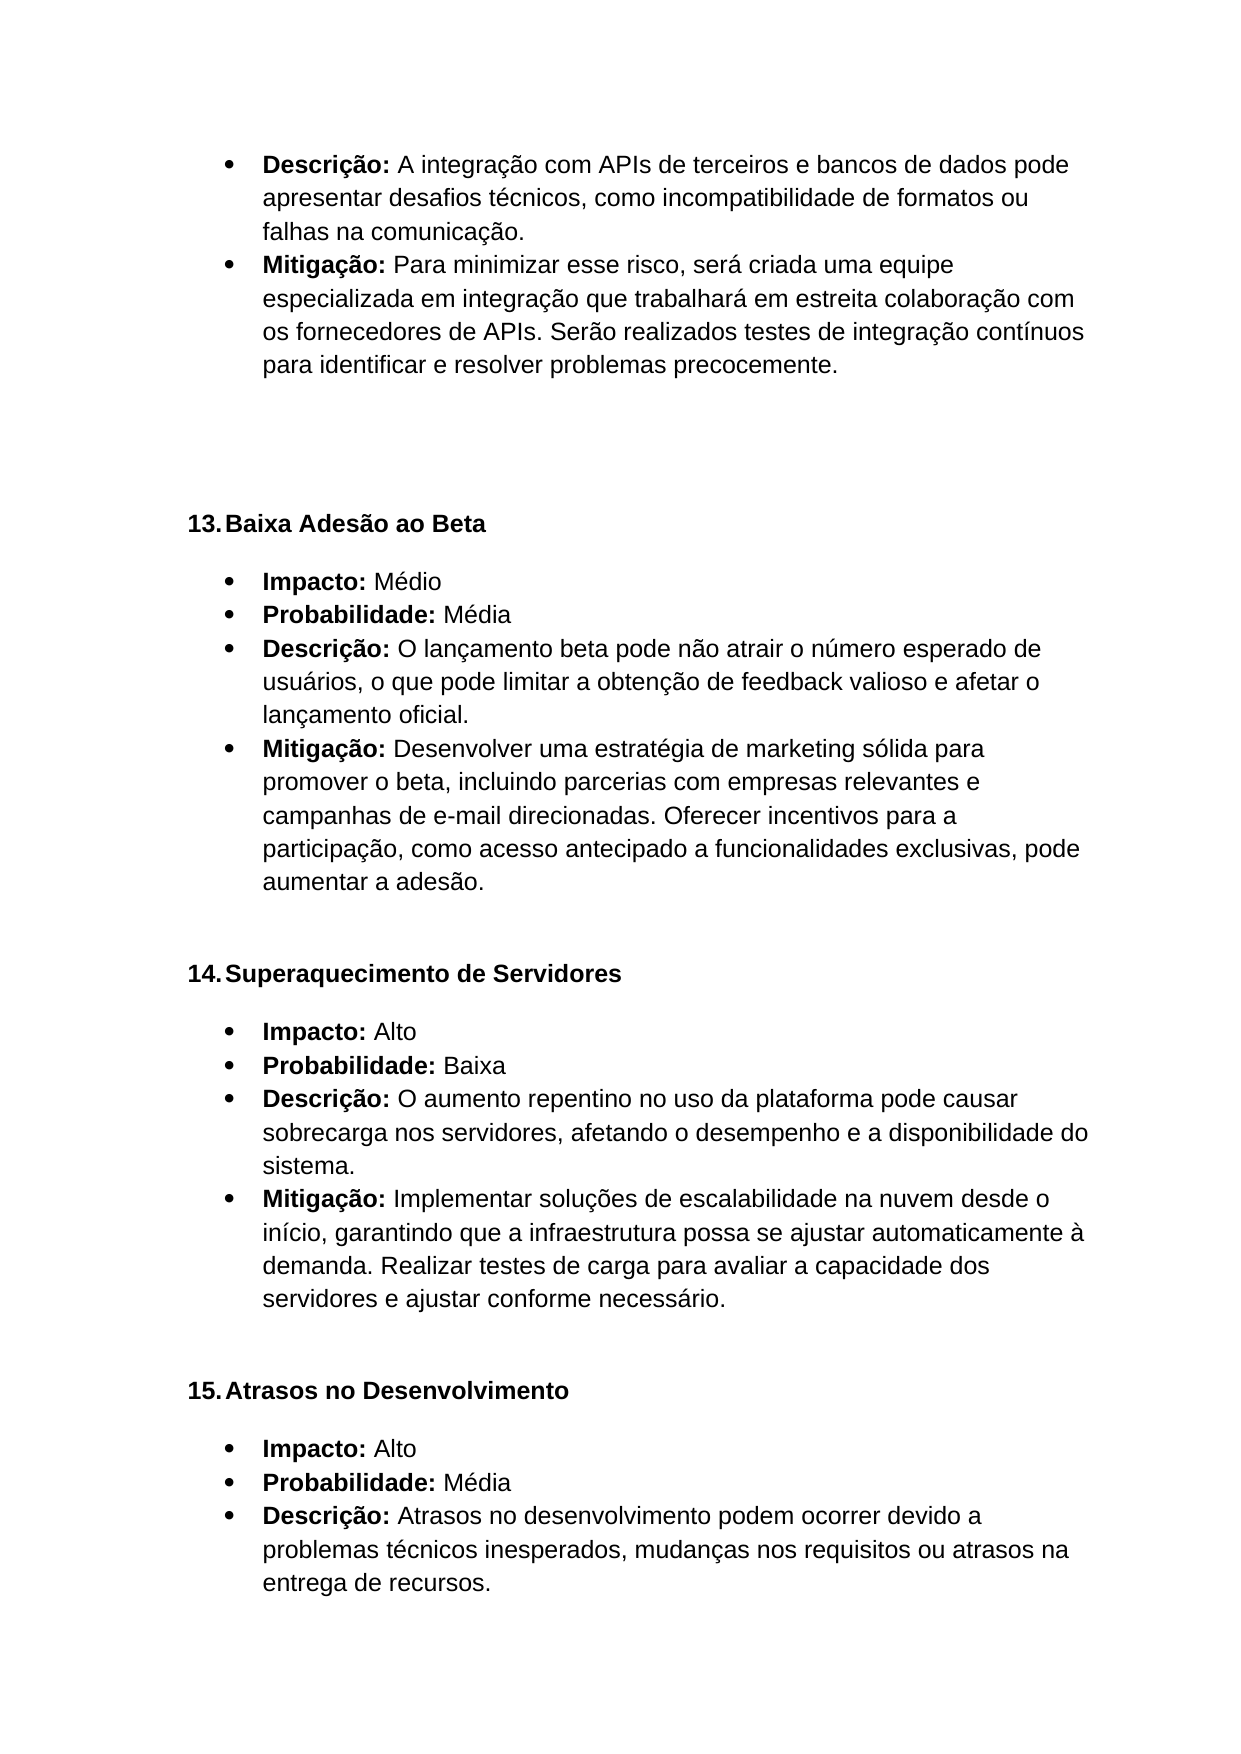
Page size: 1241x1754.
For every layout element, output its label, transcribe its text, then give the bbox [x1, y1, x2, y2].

list Probabilidade: Média [225, 1468, 1090, 1497]
list Descrição: A integração com APIs de terceiros e bancos de dados pode apresentar desafios técnicos, como incompatibilidade de formatos ou falhas na comunicação. [225, 150, 1090, 246]
list Impacto: Alto [225, 1017, 1090, 1046]
list Impacto: Médio [225, 567, 1090, 596]
list Mitigação: Desenvolver uma estratégia de marketing sólida para promover o beta, incluindo parcerias com empresas relevantes e campanhas de e-mail direcionadas. Oferecer incentivos para a participação, como acesso antecipado a funcionalidades exclusivas, pode aumentar a adesão. [225, 734, 1090, 896]
list Descrição: Atrasos no desenvolvimento podem ocorrer devido a problemas técnicos inesperados, mudanças nos requisitos ou atrasos na entrega de recursos. [225, 1501, 1090, 1597]
list Probabilidade: Baixa [225, 1051, 1090, 1079]
list Probabilidade: Média [225, 600, 1090, 629]
list Mitigação: Implementar soluções de escalabilidade na nuvem desde o início, garantindo que a infraestrutura possa se ajustar automaticamente à demanda. Realizar testes de carga para avaliar a capacidade dos servidores e ajustar conforme necessário. [225, 1184, 1090, 1313]
list Superaquecimento de Servidores [187, 959, 1090, 988]
list Descrição: O lançamento beta pode não atrair o número esperado de usuários, o que pode limitar a obtenção de feedback valioso e afetar o lançamento oficial. [225, 634, 1090, 729]
list Descrição: O aumento repentino no uso da plataforma pode causar sobrecarga nos servidores, afetando o desempenho e a disponibilidade do sistema. [225, 1084, 1090, 1180]
list Mitigação: Para minimizar esse risco, será criada uma equipe especializada em integração que trabalhará em estreita colaboração com os fornecedores de APIs. Serão realizados testes de integração contínuos para identificar e resolver problemas precocemente. [225, 250, 1090, 379]
list Impacto: Alto [225, 1434, 1090, 1463]
list Atrasos no Desenvolvimento [187, 1376, 1090, 1405]
list Baixa Adesão ao Beta [187, 508, 1090, 537]
